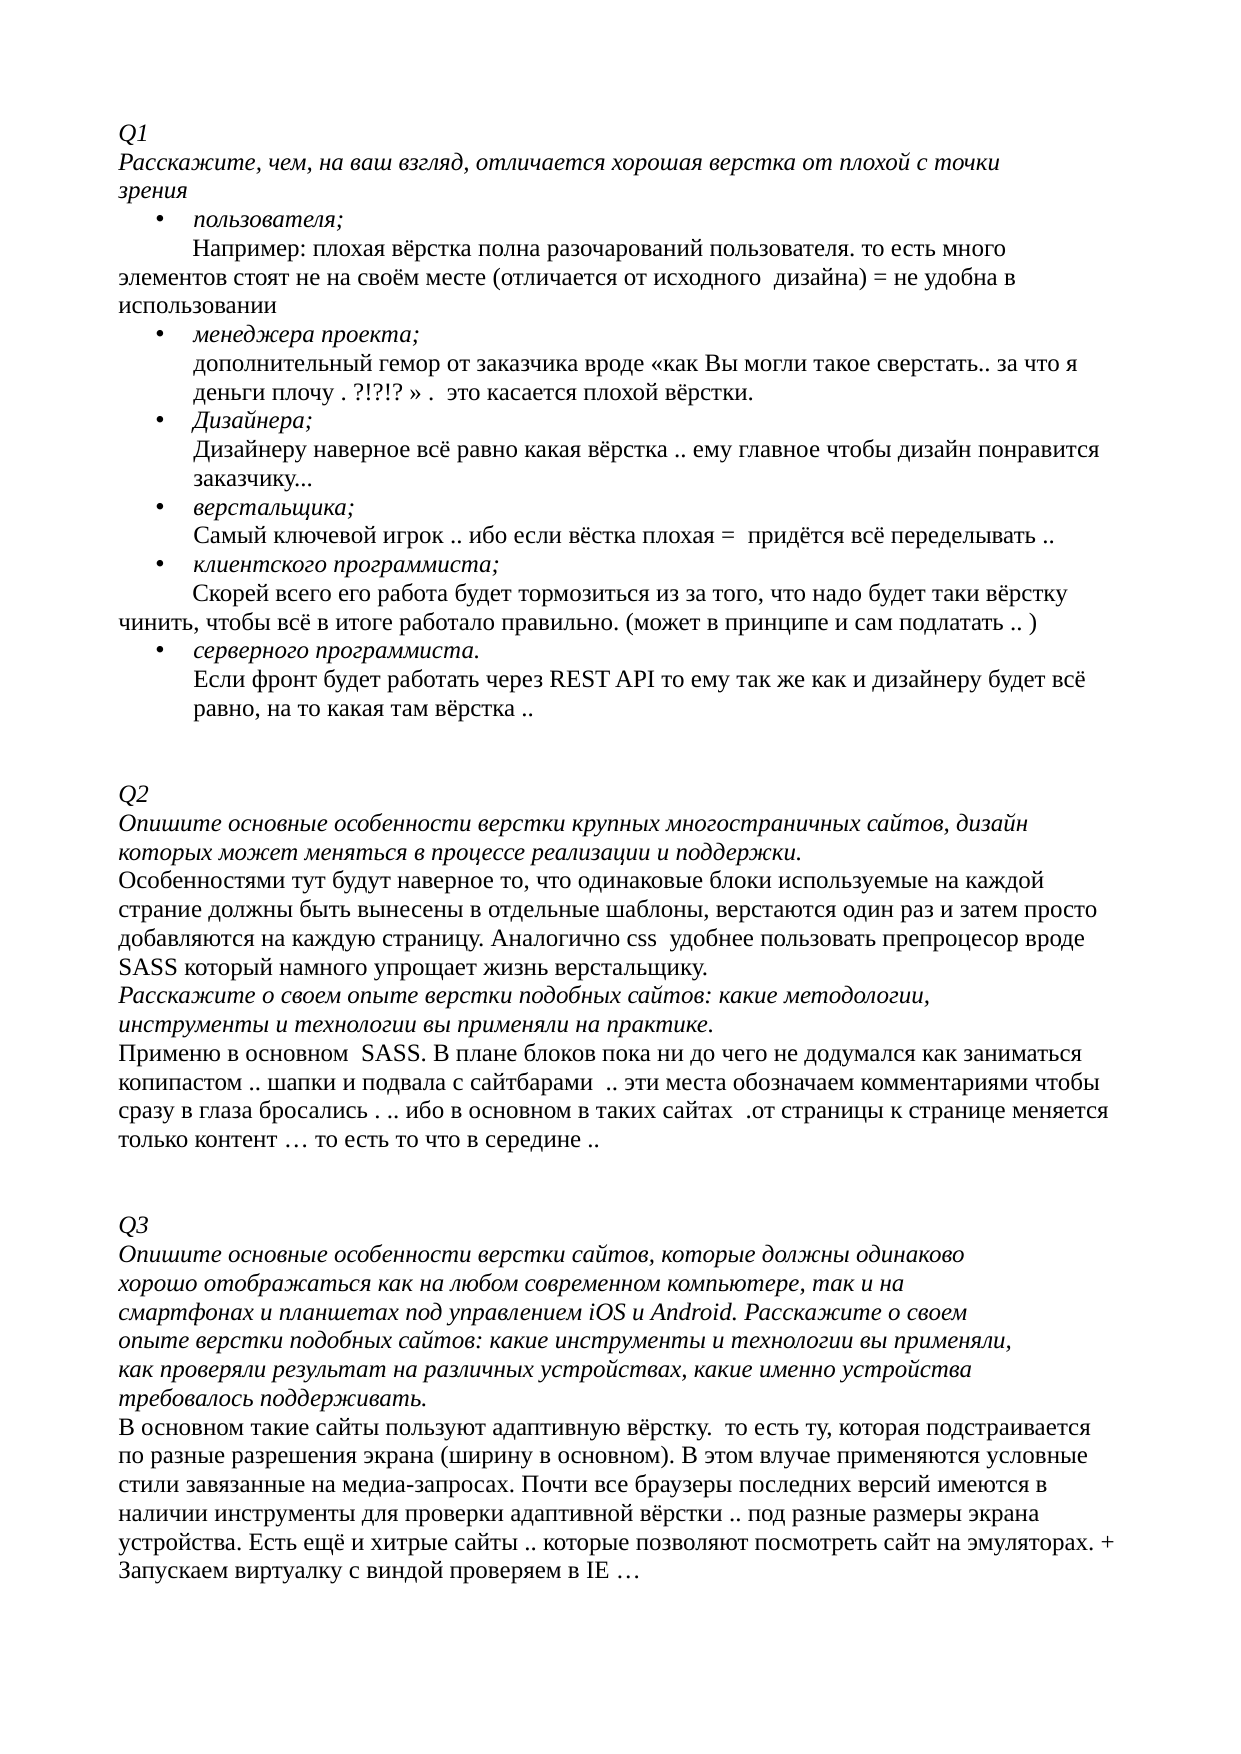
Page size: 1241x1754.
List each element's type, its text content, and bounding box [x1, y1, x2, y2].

text зрения [118, 176, 1122, 204]
list верстальщика; [156, 492, 1122, 521]
list дополнительный гемор от заказчика вроде «как Вы могли такое сверстать.. за что я деньги плочу . ?!?!? » . это касается плохой вёрстки. [156, 348, 1122, 406]
list Дизайнера; [156, 406, 1122, 434]
text Q3 [118, 1211, 1122, 1239]
text хорошо отображаться как на любом современном компьютере, так и на [118, 1268, 1122, 1297]
text Скорей всего его работа будет тормозиться из за того, что надо будет таки вёрстку чинить, чтобы всё в итоге работало правильно. (может в принципе и сам подлатать .. ) [118, 578, 1122, 636]
text опыте верстки подобных сайтов: какие инструменты и технологии вы применяли, [118, 1326, 1122, 1354]
text как проверяли результат на различных устройствах, какие именно устройства [118, 1354, 1122, 1383]
text инструменты и технологии вы применяли на практике. [118, 1009, 1122, 1038]
text Опишите основные особенности верстки сайтов, которые должны одинаково [118, 1239, 1122, 1268]
list клиентского программиста; [156, 549, 1122, 578]
text Опишите основные особенности верстки крупных многостраничных сайтов, дизайн которых может меняться в процессе реализации и поддержки. [118, 808, 1122, 866]
text Применю в основном SASS. В плане блоков пока ни до чего не додумался как заниматься копипастом .. шапки и подвала с сайтбарами .. эти места обозначаем комментариями чтобы сразу в глаза бросались . .. ибо в основном в таких сайтах .от страницы к странице меняется только контент … то есть то что в середине .. [118, 1038, 1122, 1153]
list Дизайнеру наверное всё равно какая вёрстка .. ему главное чтобы дизайн понравится заказчику... [156, 434, 1122, 492]
text Особенностями тут будут наверное то, что одинаковые блоки используемые на каждой страние должны быть вынесены в отдельные шаблоны, верстаются один раз и затем просто добавляются на каждую страницу. Аналогично css удобнее пользовать препроцесор вроде SASS который намного упрощает жизнь верстальщику. [118, 866, 1122, 981]
list пользователя; [156, 204, 1122, 233]
text смартфонах и планшетах под управлением iOS и Android. Расскажите о своем [118, 1297, 1122, 1326]
text Расскажите, чем, на ваш взгляд, отличается хорошая верстка от плохой с точки [118, 147, 1122, 176]
text требовалось поддерживать. [118, 1383, 1122, 1412]
list Самый ключевой игрок .. ибо если вёстка плохая = придётся всё переделывать .. [156, 521, 1122, 549]
list менеджера проекта; [156, 319, 1122, 348]
text Q1 [118, 118, 1122, 147]
text Например: плохая вёрстка полна разочарований пользователя. то есть много элементов стоят не на своём месте (отличается от исходного дизайна) = не удобна в использовании [118, 233, 1122, 319]
text Q2 [118, 779, 1122, 808]
list Если фронт будет работать через REST API то ему так же как и дизайнеру будет всё равно, на то какая там вёрстка .. [156, 664, 1122, 722]
text В основном такие сайты пользуют адаптивную вёрстку. то есть ту, которая подстраивается по разные разрешения экрана (ширину в основном). В этом влучае применяются условные стили завязанные на медиа-запросах. Почти все браузеры последних версий имеются в наличии инструменты для проверки адаптивной вёрстки .. под разные размеры экрана устройства. Есть ещё и хитрые сайты .. которые позволяют посмотреть сайт на эмуляторах. + Запускаем виртуалку с виндой проверяем в IE … [118, 1412, 1122, 1584]
text Расскажите о своем опыте верстки подобных сайтов: какие методологии, [118, 981, 1122, 1009]
list серверного программиста. [156, 636, 1122, 664]
